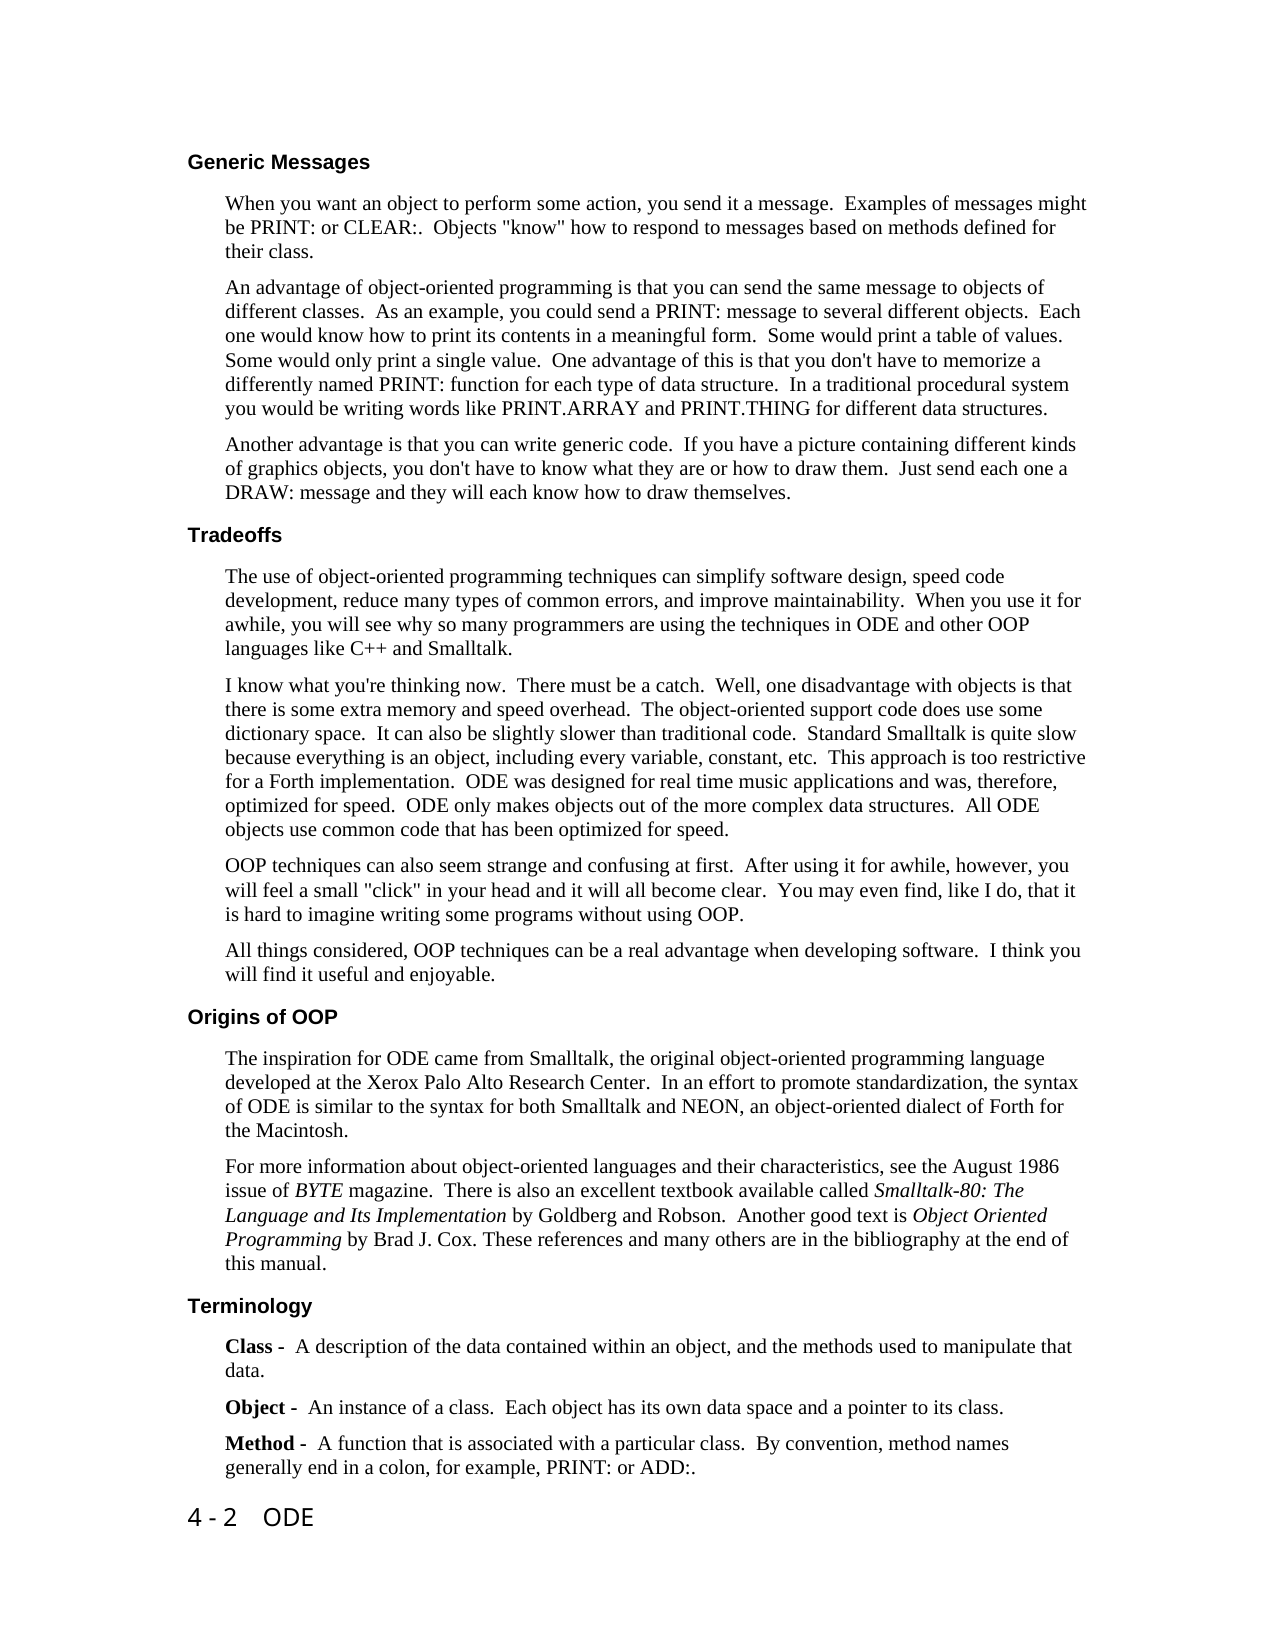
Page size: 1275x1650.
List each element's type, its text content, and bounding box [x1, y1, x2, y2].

text Another advantage is that you can write generic code. If you have a picture containing different kinds of graphics objects, you don't have to know what they are or how to draw them. Just send each one a DRAW: message and they will each know how to draw themselves. [225, 432, 1087, 504]
text Object - An instance of a class. Each object has its own data space and a pointer to its class. [225, 1395, 1087, 1419]
text For more information about object-oriented languages and their characteristics, see the August 1986 issue of BYTE magazine. There is also an excellent textbook available called Smalltalk-80: The Language and Its Implementation by Goldberg and Robson. Another good text is Object Oriented Programming by Brad J. Cox. These references and many others are in the bibliography at the end of this manual. [225, 1154, 1087, 1275]
text Class - A description of the data contained within an object, and the methods used to manipulate that data. [225, 1334, 1087, 1382]
text The use of object-oriented programming techniques can simplify software design, speed code development, reduce many types of common errors, and improve maintainability. When you use it for awhile, you will see why so many programmers are using the techniques in ODE and other OOP languages like C++ and Smalltalk. [225, 564, 1087, 660]
text OOP techniques can also seem strange and confusing at first. After using it for awhile, however, you will feel a small "click" in your head and it will all become clear. You may even find, like I do, that it is hard to imagine writing some programs without using OOP. [225, 853, 1087, 926]
text An advantage of object-oriented programming is that you can send the same message to objects of different classes. As an example, you could send a PRINT: message to several different objects. Each one would know how to print its contents in a meaningful form. Some would print a table of values. Some would only print a single value. One advantage of this is that you don't have to memorize a differently named PRINT: function for each type of data structure. In a traditional procedural system you would be writing words like PRINT.ARRAY and PRINT.THING for different data structures. [225, 275, 1087, 420]
text All things considered, OOP techniques can be a real advantage when developing software. I think you will find it useful and enjoyable. [225, 938, 1087, 986]
text Method - A function that is associated with a particular class. By convention, method names generally end in a colon, for example, PRINT: or ADD:. [225, 1431, 1087, 1479]
subtitle Terminology [187, 1293, 1087, 1317]
text When you want an object to perform some action, you send it a message. Examples of messages might be PRINT: or CLEAR:. Objects "know" how to respond to messages based on methods defined for their class. [225, 191, 1087, 263]
text The inspiration for ODE came from Smalltalk, the original object-oriented programming language developed at the Xerox Palo Alto Research Center. In an effort to promote standardization, the syntax of ODE is similar to the syntax for both Smalltalk and NEON, an object-oriented dialect of Forth for the Macintosh. [225, 1046, 1087, 1142]
text I know what you're thinking now. There must be a catch. Well, one disadvantage with objects is that there is some extra memory and speed overhead. The object-oriented support code does use some dictionary space. It can also be slightly slower than traditional code. Standard Smalltalk is quite slow because everything is an object, including every variable, constant, etc. This approach is too restrictive for a Forth implementation. ODE was designed for real time music applications and was, therefore, optimized for speed. ODE only makes objects out of the more complex data structures. All ODE objects use common code that has been optimized for speed. [225, 672, 1087, 841]
subtitle Generic Messages [187, 150, 1087, 174]
subtitle Tradeoffs [187, 523, 1087, 547]
subtitle Origins of OOP [187, 1005, 1087, 1029]
